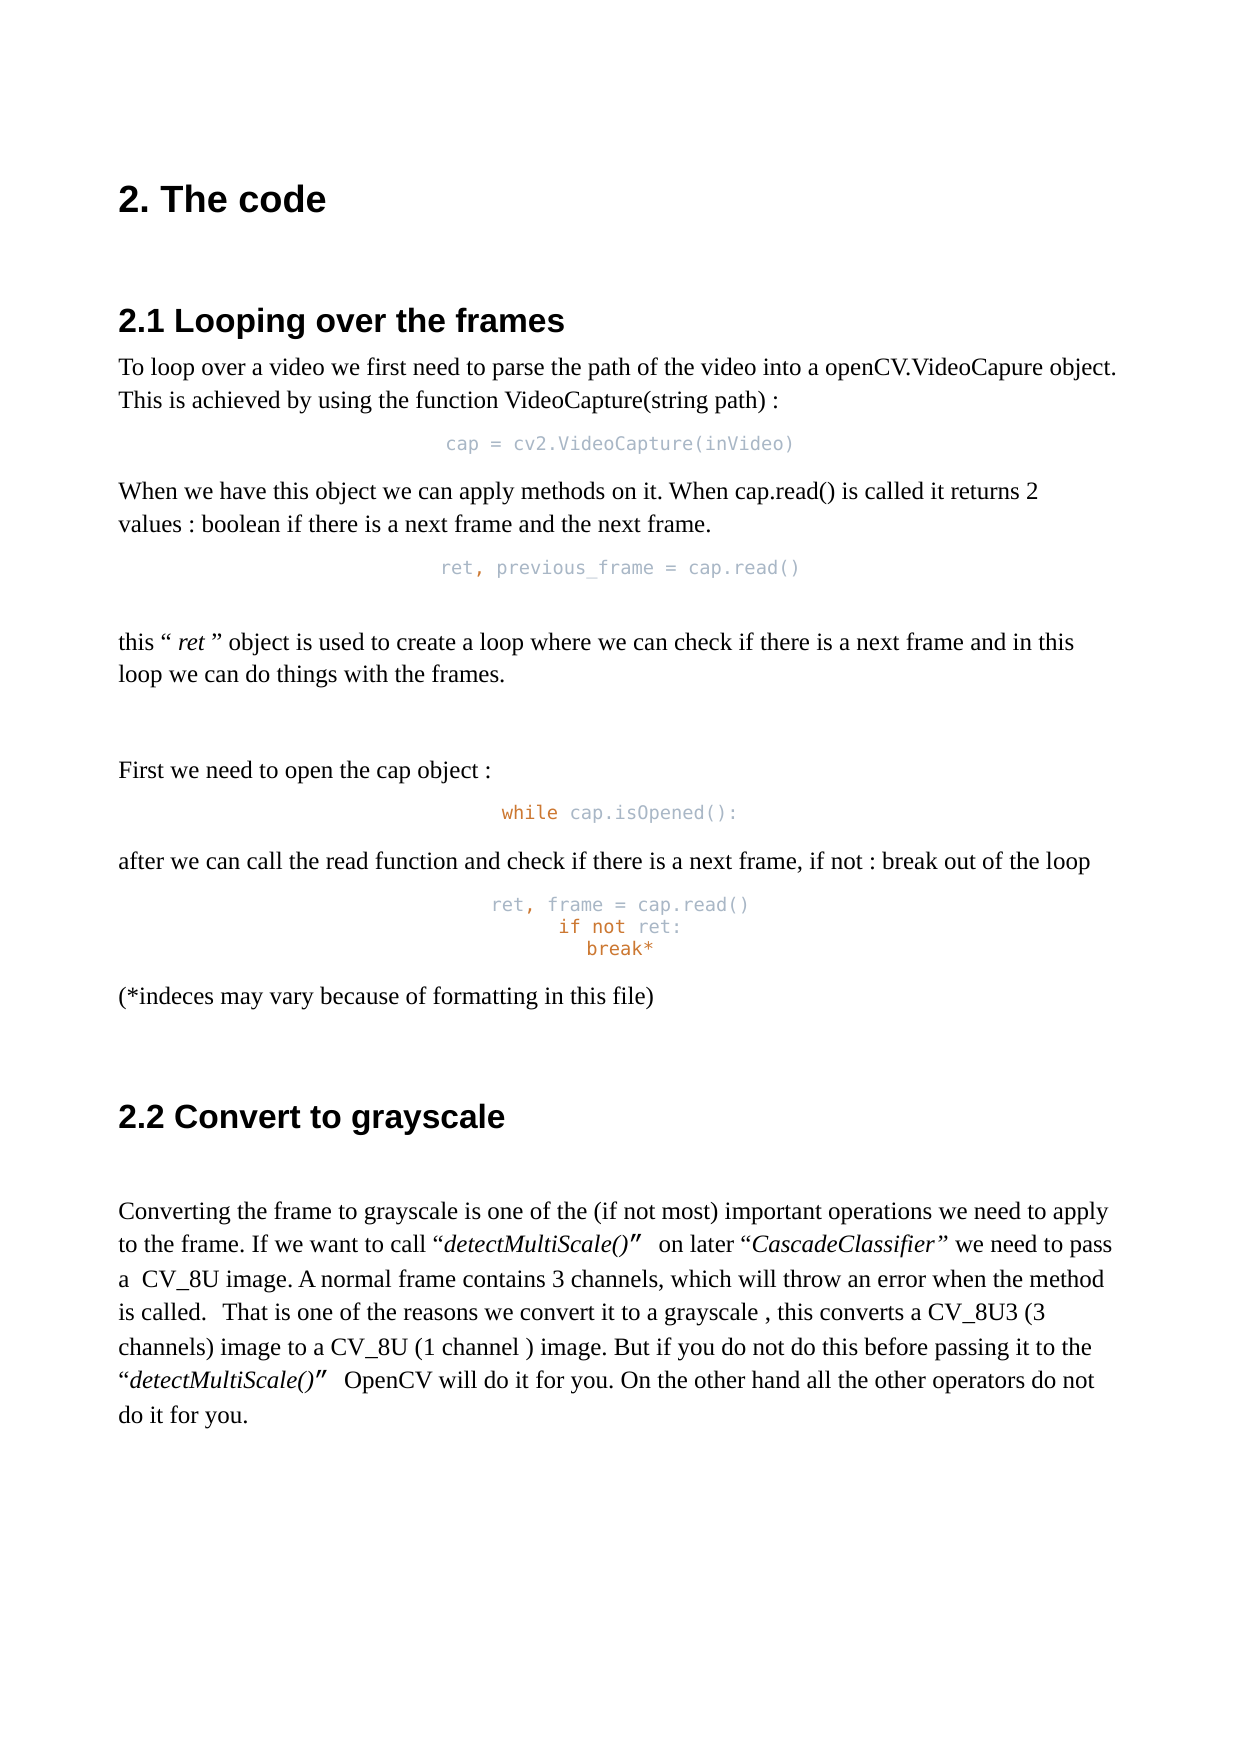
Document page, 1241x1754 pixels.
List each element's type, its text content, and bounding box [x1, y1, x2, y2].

text cap = cv2.VideoCapture(inVideo) [118, 433, 1122, 454]
text Converting the frame to grayscale is one of the (if not most) important operations we need to apply to the frame. If we want to call “detectMultiScale()” on later “CascadeClassifier” we need to pass a CV_8U image. A normal frame contains 3 channels, which will throw an error when the method is called. That is one of the reasons we convert it to a grayscale , this converts a CV_8U3 (3 channels) image to a CV_8U (1 channel ) image. But if you do not do this before passing it to the “detectMultiScale()” OpenCV will do it for you. On the other hand all the other operators do not do it for you. [118, 1196, 1122, 1429]
subtitle 2.1 Looping over the frames [118, 301, 1122, 339]
text (*indeces may vary because of formatting in this file) [118, 981, 1122, 1010]
text ret, previous_frame = cap.read() [118, 557, 1122, 579]
text To loop over a video we first need to parse the path of the video into a openCV.VideoCapure object. This is achieved by using the function VideoCapture(string path) : [118, 352, 1122, 414]
text this “ ret ” object is used to create a loop where we can check if there is a next frame and in this loop we can do things with the frames. [118, 627, 1122, 688]
text while cap.isOpened(): [118, 802, 1122, 824]
subtitle 2. The code [118, 176, 1122, 220]
text after we can call the read function and check if there is a next frame, if not : break out of the loop [118, 846, 1122, 875]
text When we have this object we can apply methods on it. When cap.read() is called it returns 2 values : boolean if there is a next frame and the next frame. [118, 476, 1122, 538]
text break* [118, 937, 1122, 959]
subtitle 2.2 Convert to grayscale [118, 1097, 1122, 1136]
text if not ret: [118, 916, 1122, 937]
text First we need to open the cap object : [118, 755, 1122, 783]
text ret, frame = cap.read() [118, 894, 1122, 916]
